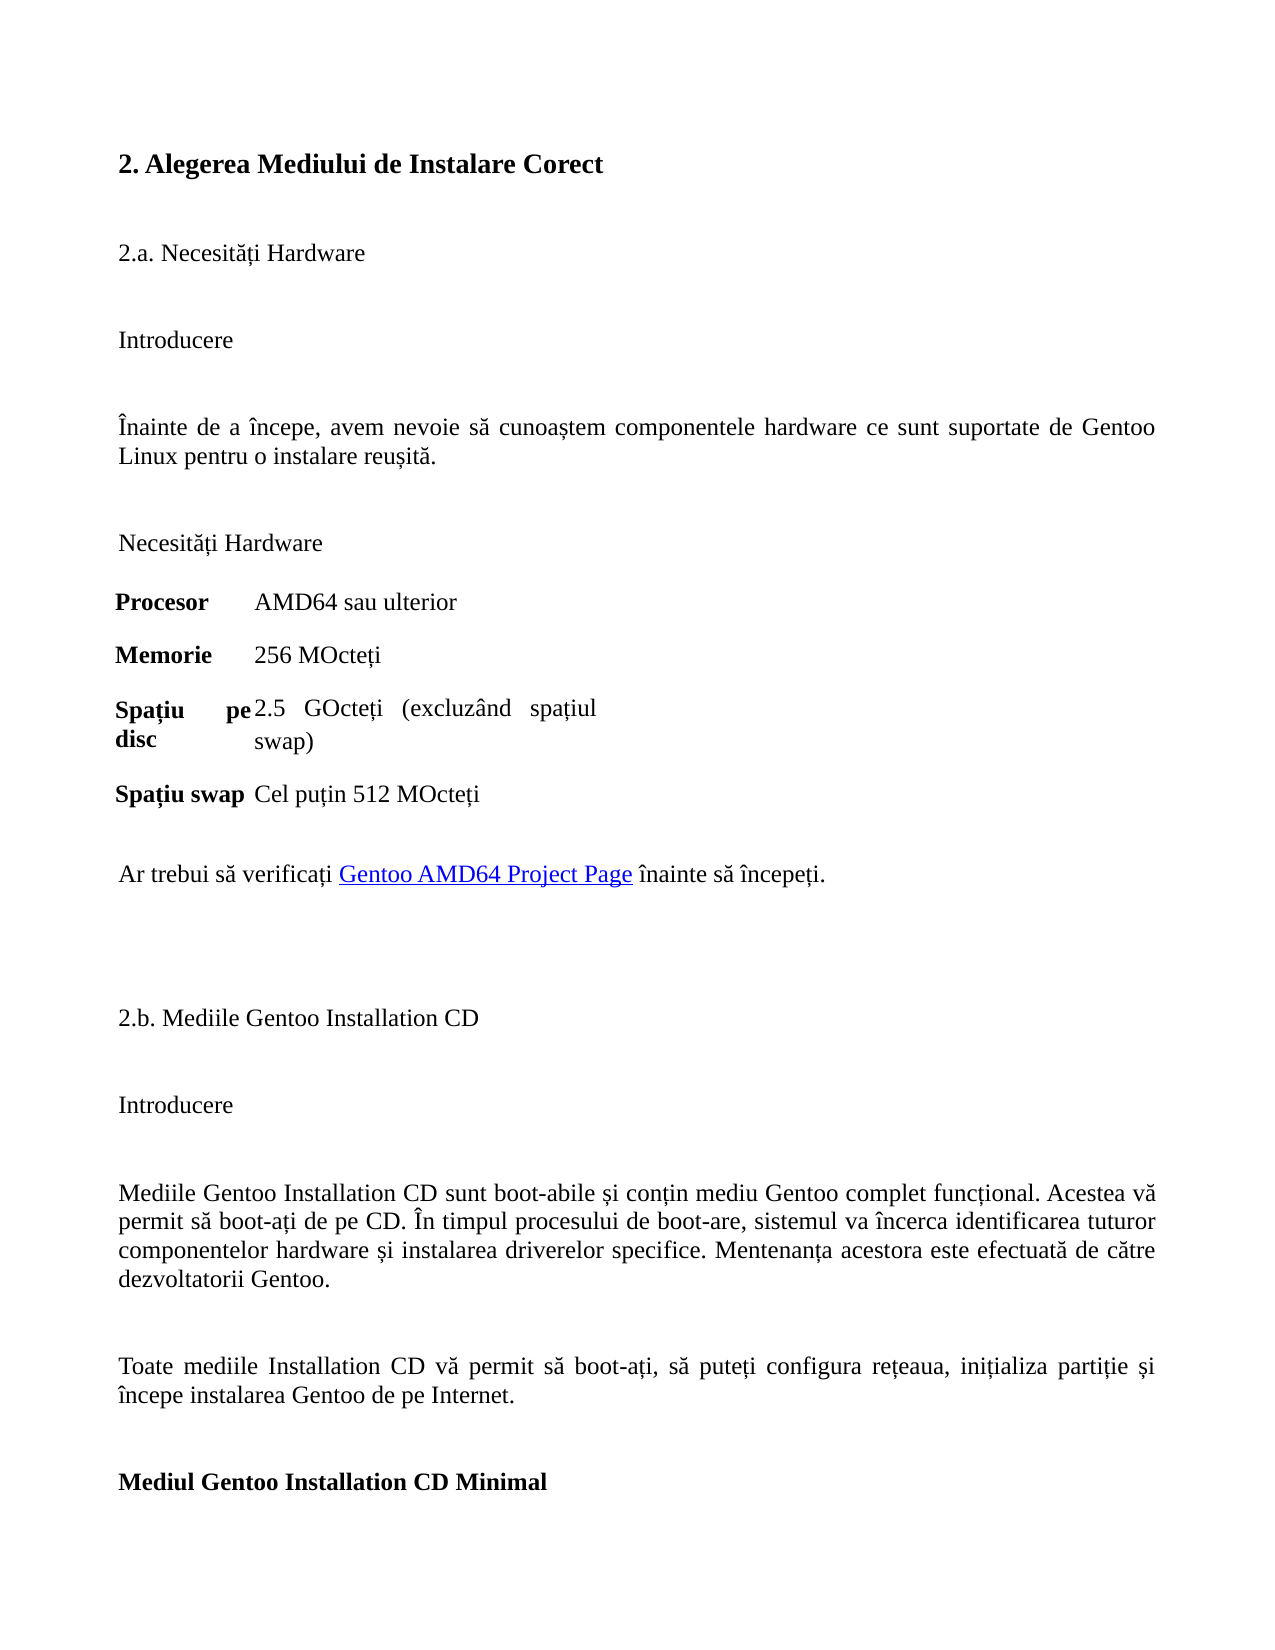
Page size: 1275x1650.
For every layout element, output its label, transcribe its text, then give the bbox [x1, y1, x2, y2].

table_cell Spațiu pe disc [114, 691, 252, 777]
table_cell 2.5 GOcteți (excluzând spațiul swap) [253, 691, 598, 777]
text Introducere [118, 1091, 1157, 1119]
table_cell Spațiu swap [114, 777, 252, 830]
text 2.b. Mediile Gentoo Installation CD [118, 946, 1157, 1032]
text 2.a. Necesități Hardware [118, 238, 1157, 267]
subtitle 2. Alegerea Mediului de Instalare Corect [118, 147, 1157, 180]
text Mediile Gentoo Installation CD sunt boot-abile și conțin mediu Gentoo complet funcțional. Acestea vă permit să boot-ați de pe CD. În timpul procesului de boot-are, sistemul va încerca identificarea tuturor componentelor hardware și instalarea driverelor specifice. Mentenanța acestora este efectuată de către dezvoltatorii Gentoo. [118, 1178, 1157, 1293]
table_cell 256 MOcteți [253, 639, 598, 691]
table_header AMD64 sau ulterior [253, 586, 598, 639]
text Mediul Gentoo Installation CD Minimal [118, 1467, 1157, 1496]
text Înainte de a începe, avem nevoie să cunoaștem componentele hardware ce sunt suportate de Gentoo Linux pentru o instalare reușită. [118, 412, 1157, 470]
table_cell Memorie [114, 639, 252, 691]
table_header Procesor [114, 586, 252, 639]
text Toate mediile Installation CD vă permit să boot-ați, să puteți configura rețeaua, inițializa partiție și începe instalarea Gentoo de pe Internet. [118, 1351, 1157, 1408]
table_cell Cel puțin 512 MOcteți [253, 777, 598, 830]
text Necesități Hardware [118, 528, 1157, 557]
text Introducere [118, 325, 1157, 354]
text Ar trebui să verificați Gentoo AMD64 Project Page înainte să începeți. [118, 859, 1157, 888]
